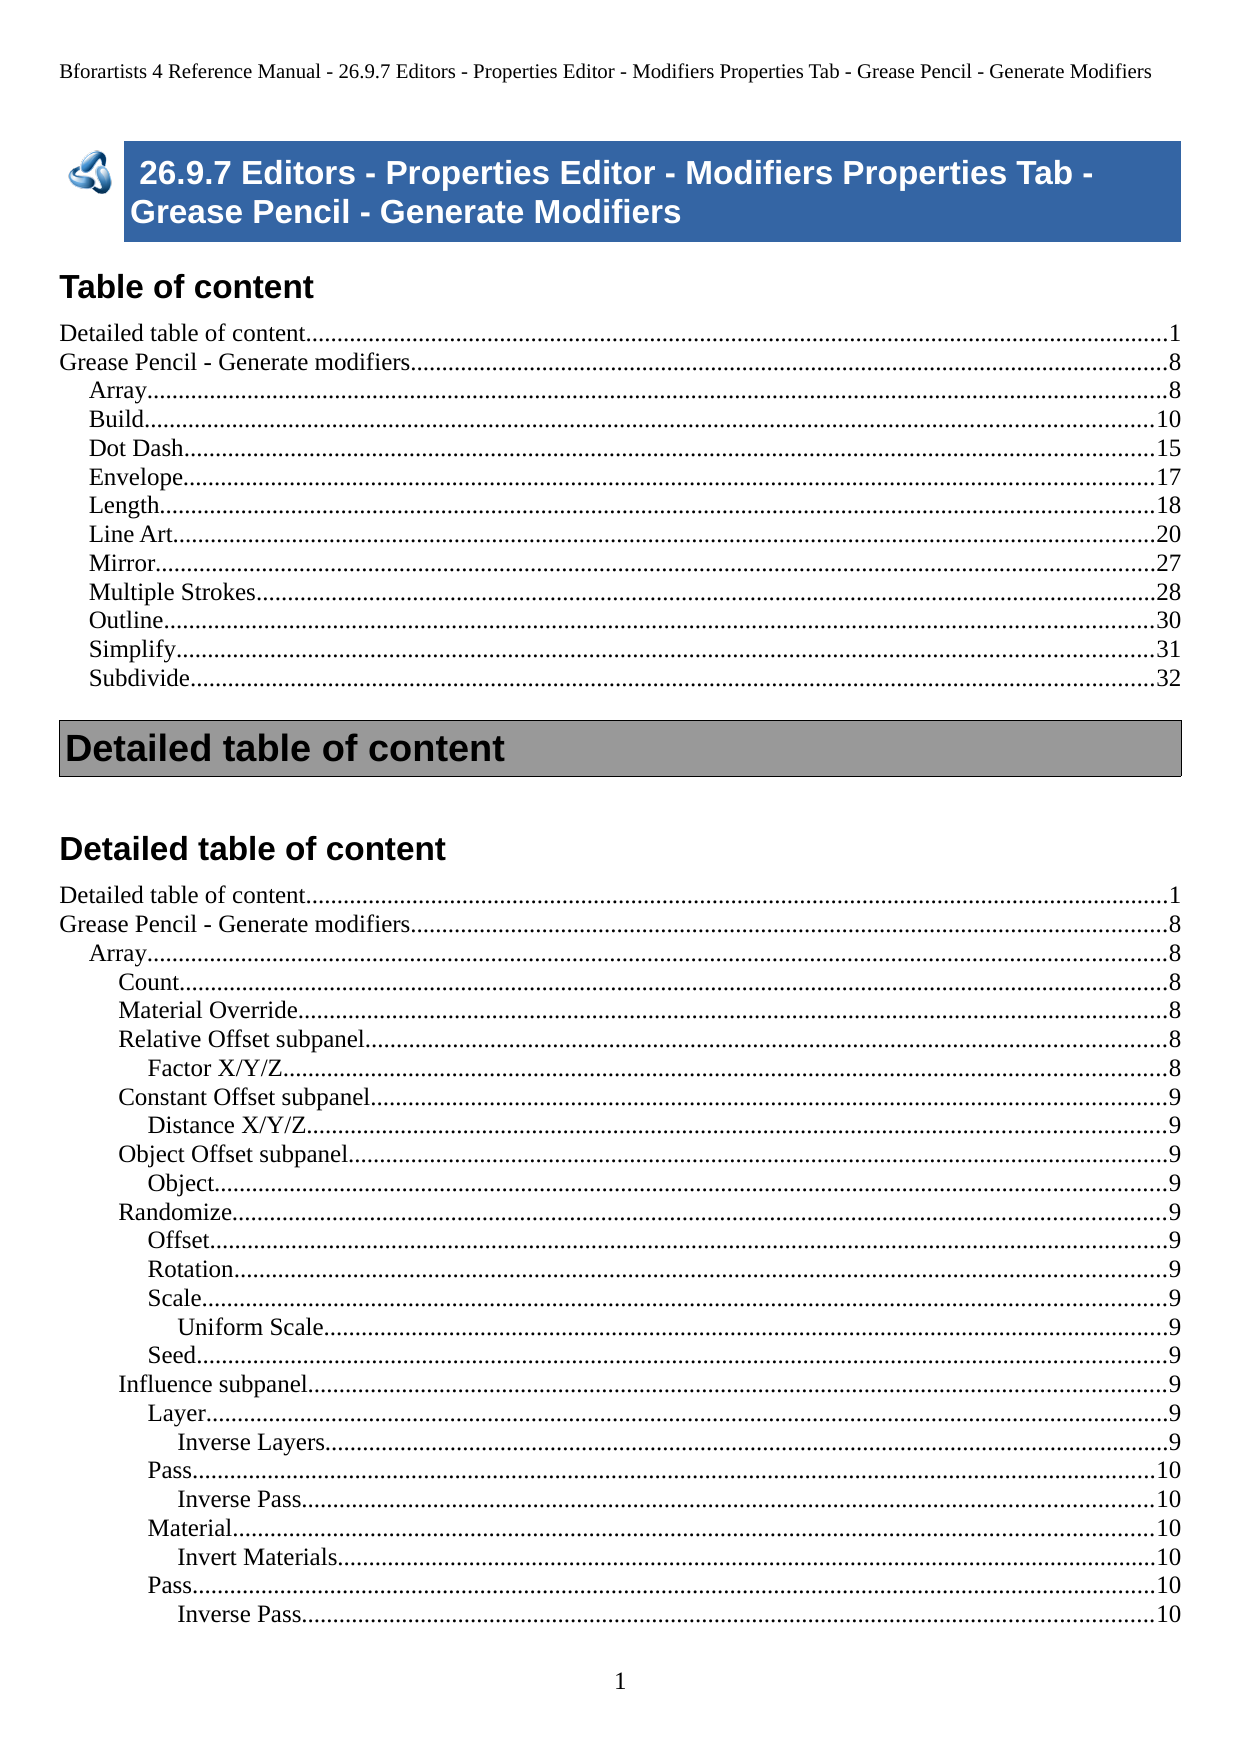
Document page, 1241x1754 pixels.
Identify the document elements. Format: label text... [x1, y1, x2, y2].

text Scale 9 [147, 1283, 1181, 1312]
text Inverse Pass 10 [177, 1599, 1181, 1628]
text Constant Offset subpanel 9 [118, 1082, 1181, 1110]
text Array 8 [88, 375, 1181, 404]
text Build 10 [88, 404, 1181, 433]
text Uniform Scale 9 [177, 1312, 1181, 1340]
text Line Art 20 [88, 519, 1181, 548]
text Simplify 31 [88, 634, 1181, 663]
text Randomize 9 [118, 1197, 1181, 1225]
text Grease Pencil - Generate modifiers 8 [59, 347, 1181, 375]
text Pass 10 [147, 1455, 1181, 1484]
text Material Override 8 [118, 995, 1181, 1024]
text Length 18 [88, 490, 1181, 519]
text Count 8 [118, 967, 1181, 995]
picture [65, 147, 114, 197]
text Inverse Layers 9 [177, 1427, 1181, 1455]
text Distance X/Y/Z 9 [147, 1110, 1181, 1139]
text Detailed table of content 1 [59, 880, 1181, 909]
text Offset 9 [147, 1225, 1181, 1254]
text Pass 10 [147, 1570, 1181, 1599]
text Object 9 [147, 1168, 1181, 1197]
text Detailed table of content 1 [59, 318, 1181, 347]
table_header Detailed table of content [60, 721, 1181, 776]
text Layer 9 [147, 1398, 1181, 1427]
text Seed 9 [147, 1340, 1181, 1369]
text Envelope 17 [88, 462, 1181, 490]
text Material 10 [147, 1513, 1181, 1542]
subtitle Detailed table of content [59, 829, 1181, 868]
text Mirror 27 [88, 548, 1181, 577]
text Multiple Strokes 28 [88, 577, 1181, 605]
text Subdivide 32 [88, 663, 1181, 692]
text Object Offset subpanel 9 [118, 1139, 1181, 1168]
text Grease Pencil - Generate modifiers 8 [59, 909, 1181, 938]
text Invert Materials 10 [177, 1542, 1181, 1570]
table_header [59, 141, 124, 242]
text Relative Offset subpanel 8 [118, 1024, 1181, 1053]
table_header 26.9.7 Editors - Properties Editor - Modifiers Properties Tab - Grease Pencil - Generate Modifiers [124, 141, 1181, 242]
text Factor X/Y/Z 8 [147, 1053, 1181, 1082]
text Dot Dash 15 [88, 433, 1181, 462]
text Outline 30 [88, 605, 1181, 634]
text Influence subpanel 9 [118, 1369, 1181, 1398]
text Rotation 9 [147, 1254, 1181, 1283]
subtitle Table of content [59, 267, 1181, 305]
text Inverse Pass 10 [177, 1484, 1181, 1513]
text Array 8 [88, 938, 1181, 967]
